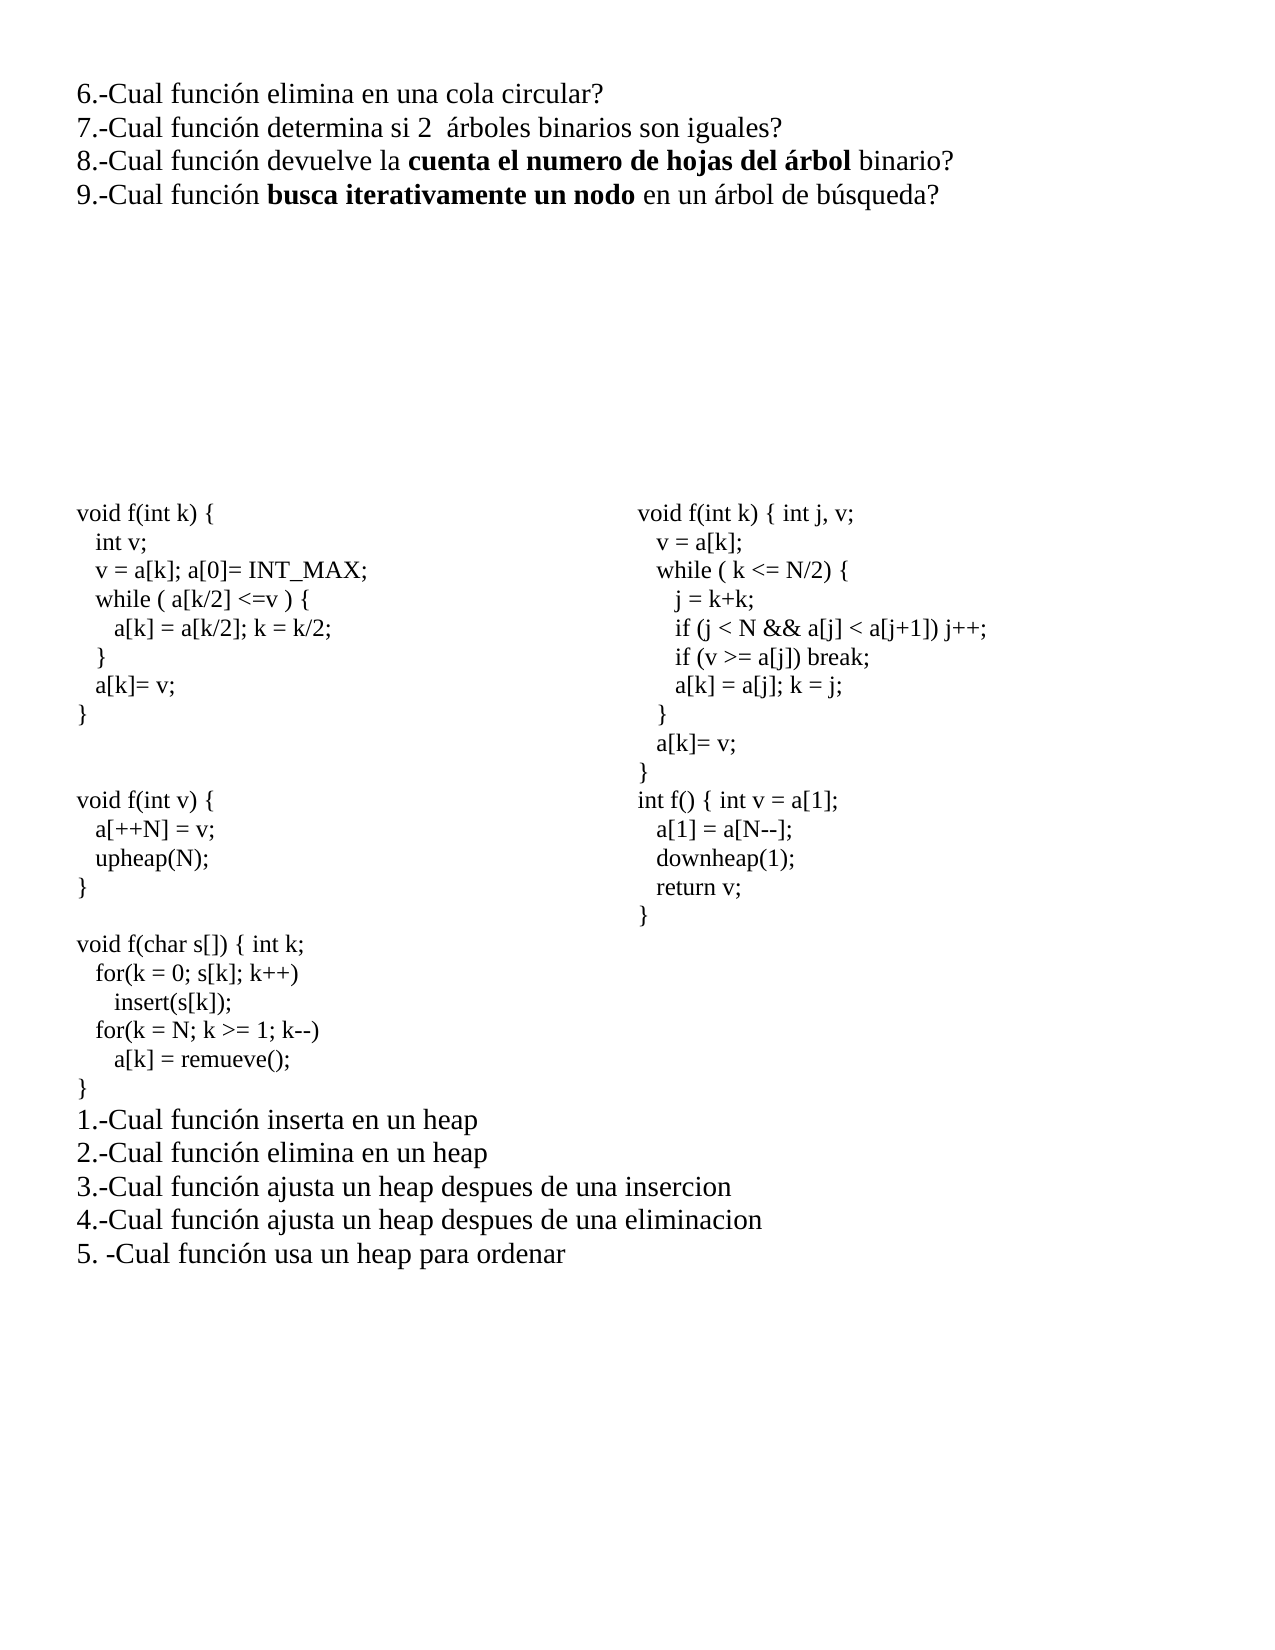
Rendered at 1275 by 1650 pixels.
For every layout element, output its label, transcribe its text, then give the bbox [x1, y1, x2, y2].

table_cell [638, 1485, 1198, 1514]
table_cell [638, 929, 1198, 1102]
table_cell void f(int v) { a[++N] = v; upheap(N); } [76, 786, 637, 929]
text 9.-Cual función busca iterativamente un nodo en un árbol de búsqueda? [76, 177, 1198, 211]
table_header void f(int k) { int j, v; v = a[k]; while ( k <= N/2) { j = k+k; if (j < N && a[j] < a[j+1]) j++; if (v >= a[j]) break; a[k] = a[j]; k = j; } a[k]= v; } [638, 498, 1198, 786]
table_header [76, 1456, 637, 1485]
table_cell [76, 1485, 637, 1514]
table_cell int f() { int v = a[1]; a[1] = a[N--]; downheap(1); return v; } [638, 786, 1198, 929]
text 7.-Cual función determina si 2 árboles binarios son iguales? [76, 110, 1198, 143]
text 4.-Cual función ajusta un heap despues de una eliminacion [76, 1202, 1198, 1236]
table_cell void f(char s[]) { int k; for(k = 0; s[k]; k++) insert(s[k]); for(k = N; k >= 1; k--) a[k] = remueve(); } [76, 929, 637, 1102]
text 8.-Cual función devuelve la cuenta el numero de hojas del árbol binario? [76, 143, 1198, 177]
text 3.-Cual función ajusta un heap despues de una insercion [76, 1169, 1198, 1202]
text 6.-Cual función elimina en una cola circular? [76, 76, 1198, 110]
table_header [638, 1456, 1198, 1485]
text 5. -Cual función usa un heap para ordenar [76, 1236, 1198, 1269]
table_header void f(int k) { int v; v = a[k]; a[0]= INT_MAX; while ( a[k/2] <=v ) { a[k] = a[k/2]; k = k/2; } a[k]= v; } [76, 498, 637, 786]
text 1.-Cual función inserta en un heap [76, 1102, 1198, 1135]
text 2.-Cual función elimina en un heap [76, 1135, 1198, 1169]
